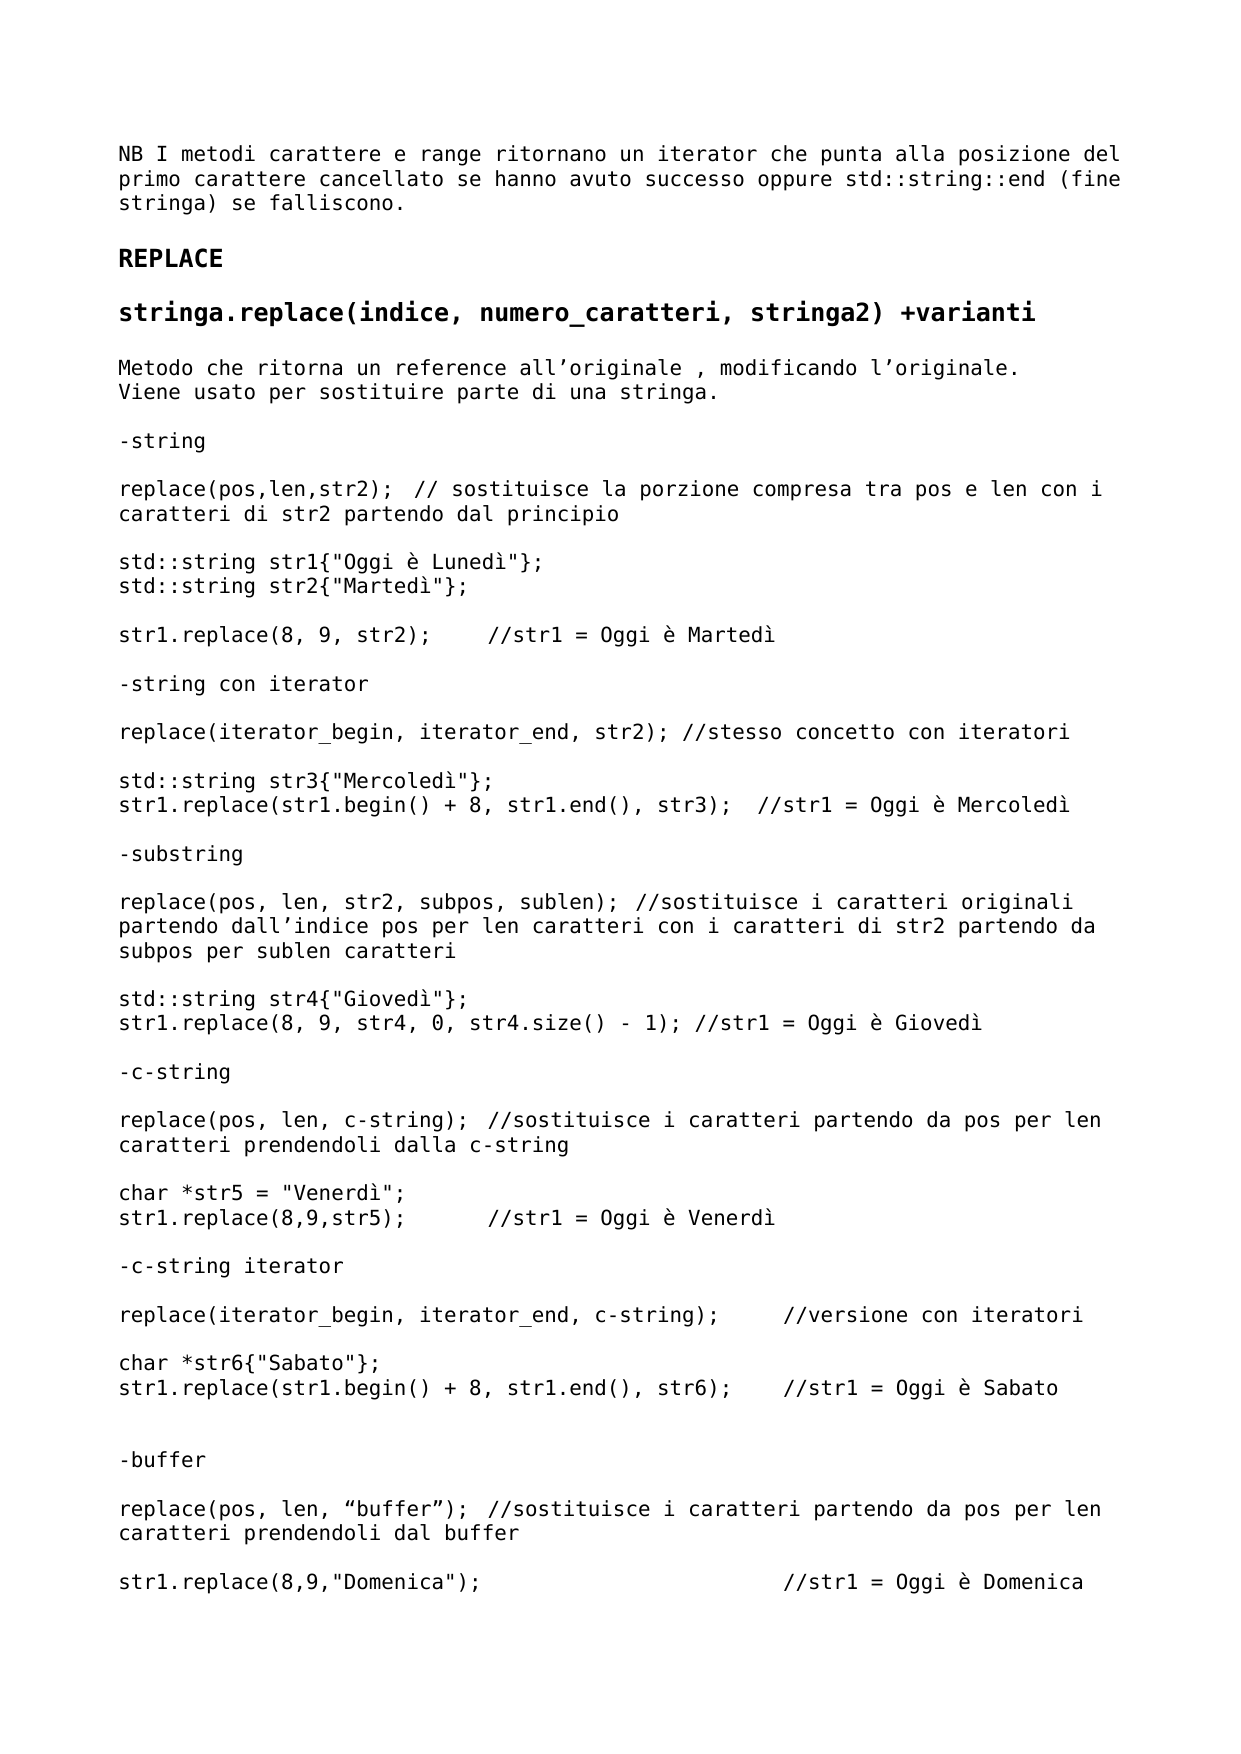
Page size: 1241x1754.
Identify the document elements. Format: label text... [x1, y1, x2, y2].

text char *str6{"Sabato"}; [118, 1351, 1122, 1376]
text std::string str1{"Oggi è Lunedì"}; [118, 550, 1122, 574]
text -buffer [118, 1448, 1122, 1473]
text str1.replace(8, 9, str4, 0, str4.size() - 1); //str1 = Oggi è Giovedì [118, 1011, 1122, 1036]
text str1.replace(8, 9, str2); //str1 = Oggi è Martedì [118, 623, 1122, 647]
text NB I metodi carattere e range ritornano un iterator che punta alla posizione del primo carattere cancellato se hanno avuto successo oppure std::string::end (fine stringa) se falliscono. [118, 142, 1122, 215]
text std::string str2{"Martedì"}; [118, 574, 1122, 599]
text replace(pos, len, c-string); //sostituisce i caratteri partendo da pos per len caratteri prendendoli dalla c-string [118, 1108, 1122, 1157]
text str1.replace(str1.begin() + 8, str1.end(), str3); //str1 = Oggi è Mercoledì [118, 793, 1122, 817]
text replace(pos,len,str2); // sostituisce la porzione compresa tra pos e len con i caratteri di str2 partendo dal principio [118, 477, 1122, 526]
text stringa.replace(indice, numero_caratteri, stringa2) +varianti [118, 298, 1122, 327]
text std::string str4{"Giovedì"}; [118, 987, 1122, 1011]
text std::string str3{"Mercoledì"}; [118, 769, 1122, 793]
text str1.replace(8,9,str5); //str1 = Oggi è Venerdì [118, 1206, 1122, 1230]
text -substring [118, 842, 1122, 866]
text replace(pos, len, “buffer”); //sostituisce i caratteri partendo da pos per len caratteri prendendoli dal buffer [118, 1497, 1122, 1545]
text -string [118, 429, 1122, 453]
text -c-string [118, 1060, 1122, 1084]
text Metodo che ritorna un reference all’originale , modificando l’originale. [118, 356, 1122, 380]
text -c-string iterator [118, 1254, 1122, 1278]
text replace(pos, len, str2, subpos, sublen); //sostituisce i caratteri originali partendo dall’indice pos per len caratteri con i caratteri di str2 partendo da subpos per sublen caratteri [118, 890, 1122, 963]
text replace(iterator_begin, iterator_end, c-string); //versione con iteratori [118, 1303, 1122, 1327]
text char *str5 = "Venerdì"; [118, 1181, 1122, 1206]
text str1.replace(str1.begin() + 8, str1.end(), str6); //str1 = Oggi è Sabato [118, 1376, 1122, 1400]
text REPLACE [118, 244, 1122, 273]
text -string con iterator [118, 672, 1122, 696]
text Viene usato per sostituire parte di una stringa. [118, 380, 1122, 405]
text str1.replace(8,9,"Domenica"); //str1 = Oggi è Domenica [118, 1570, 1122, 1594]
text replace(iterator_begin, iterator_end, str2); //stesso concetto con iteratori [118, 720, 1122, 744]
